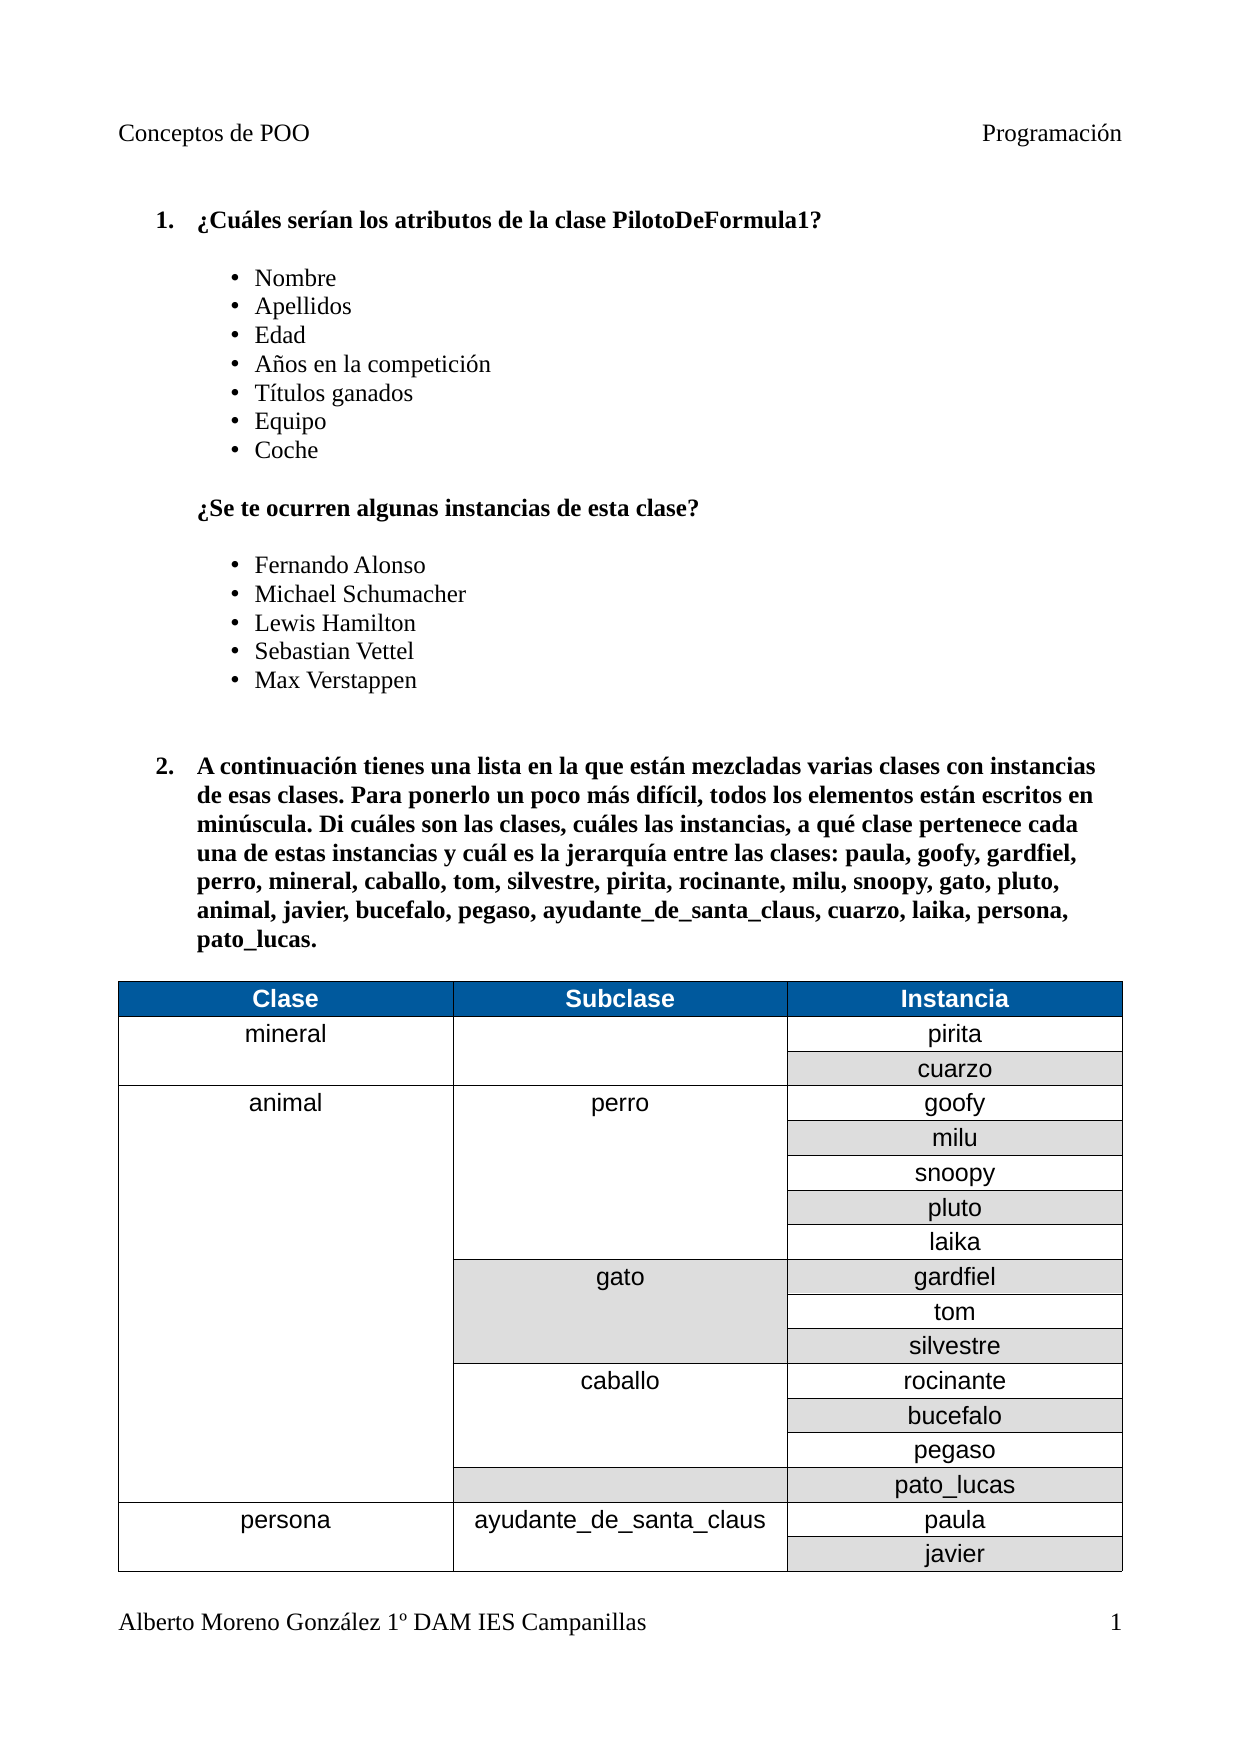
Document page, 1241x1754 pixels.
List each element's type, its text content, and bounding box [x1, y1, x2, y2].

list ¿Se te ocurren algunas instancias de esta clase? [155, 493, 1122, 521]
list Fernando Alonso [231, 550, 1122, 579]
list Nombre [231, 263, 1122, 291]
table_cell laika [788, 1225, 1122, 1259]
table_cell silvestre [788, 1329, 1122, 1363]
table_header Instancia [788, 982, 1122, 1016]
table_header Subclase [454, 982, 787, 1016]
table_header Clase [119, 982, 453, 1016]
list Sebastian Vettel [231, 636, 1122, 665]
table_cell javier [788, 1537, 1122, 1571]
table_cell pirita [788, 1017, 1122, 1051]
table_cell milu [788, 1121, 1122, 1155]
list Años en la competición [231, 349, 1122, 378]
table_cell paula [788, 1503, 1122, 1536]
table_cell bucefalo [788, 1399, 1122, 1432]
list Equipo [231, 406, 1122, 435]
table_cell rocinante [788, 1364, 1122, 1398]
table_cell goofy [788, 1086, 1122, 1120]
table_cell gato [454, 1260, 787, 1363]
table_cell [454, 1017, 787, 1085]
list ¿Cuáles serían los atributos de la clase PilotoDeFormula1? [155, 205, 1122, 234]
table_cell caballo [454, 1364, 787, 1467]
list Max Verstappen [231, 665, 1122, 694]
table_cell animal [119, 1086, 453, 1502]
list Títulos ganados [231, 378, 1122, 406]
table_cell pluto [788, 1191, 1122, 1224]
table_cell pato_lucas [788, 1468, 1122, 1502]
table_cell persona [119, 1503, 453, 1571]
table_cell tom [788, 1295, 1122, 1328]
table_cell mineral [119, 1017, 453, 1085]
list Coche [231, 435, 1122, 464]
table_cell ayudante_de_santa_claus [454, 1503, 787, 1571]
table_cell cuarzo [788, 1052, 1122, 1085]
table_cell [454, 1468, 787, 1502]
list Edad [231, 320, 1122, 349]
table_cell gardfiel [788, 1260, 1122, 1293]
list Apellidos [231, 291, 1122, 320]
table_cell perro [454, 1086, 787, 1259]
table_cell pegaso [788, 1433, 1122, 1467]
list A continuación tienes una lista en la que están mezcladas varias clases con instancias de esas clases. Para ponerlo un poco más difícil, todos los elementos están escritos en minúscula. Di cuáles son las clases, cuáles las instancias, a qué clase pertenece cada una de estas instancias y cuál es la jerarquía entre las clases: paula, goofy, gardfiel, perro, mineral, caballo, tom, silvestre, pirita, rocinante, milu, snoopy, gato, pluto, animal, javier, bucefalo, pegaso, ayudante_de_santa_claus, cuarzo, laika, persona, pato_lucas. [155, 751, 1122, 953]
list Lewis Hamilton [231, 608, 1122, 636]
table_cell snoopy [788, 1156, 1122, 1189]
list Michael Schumacher [231, 579, 1122, 608]
